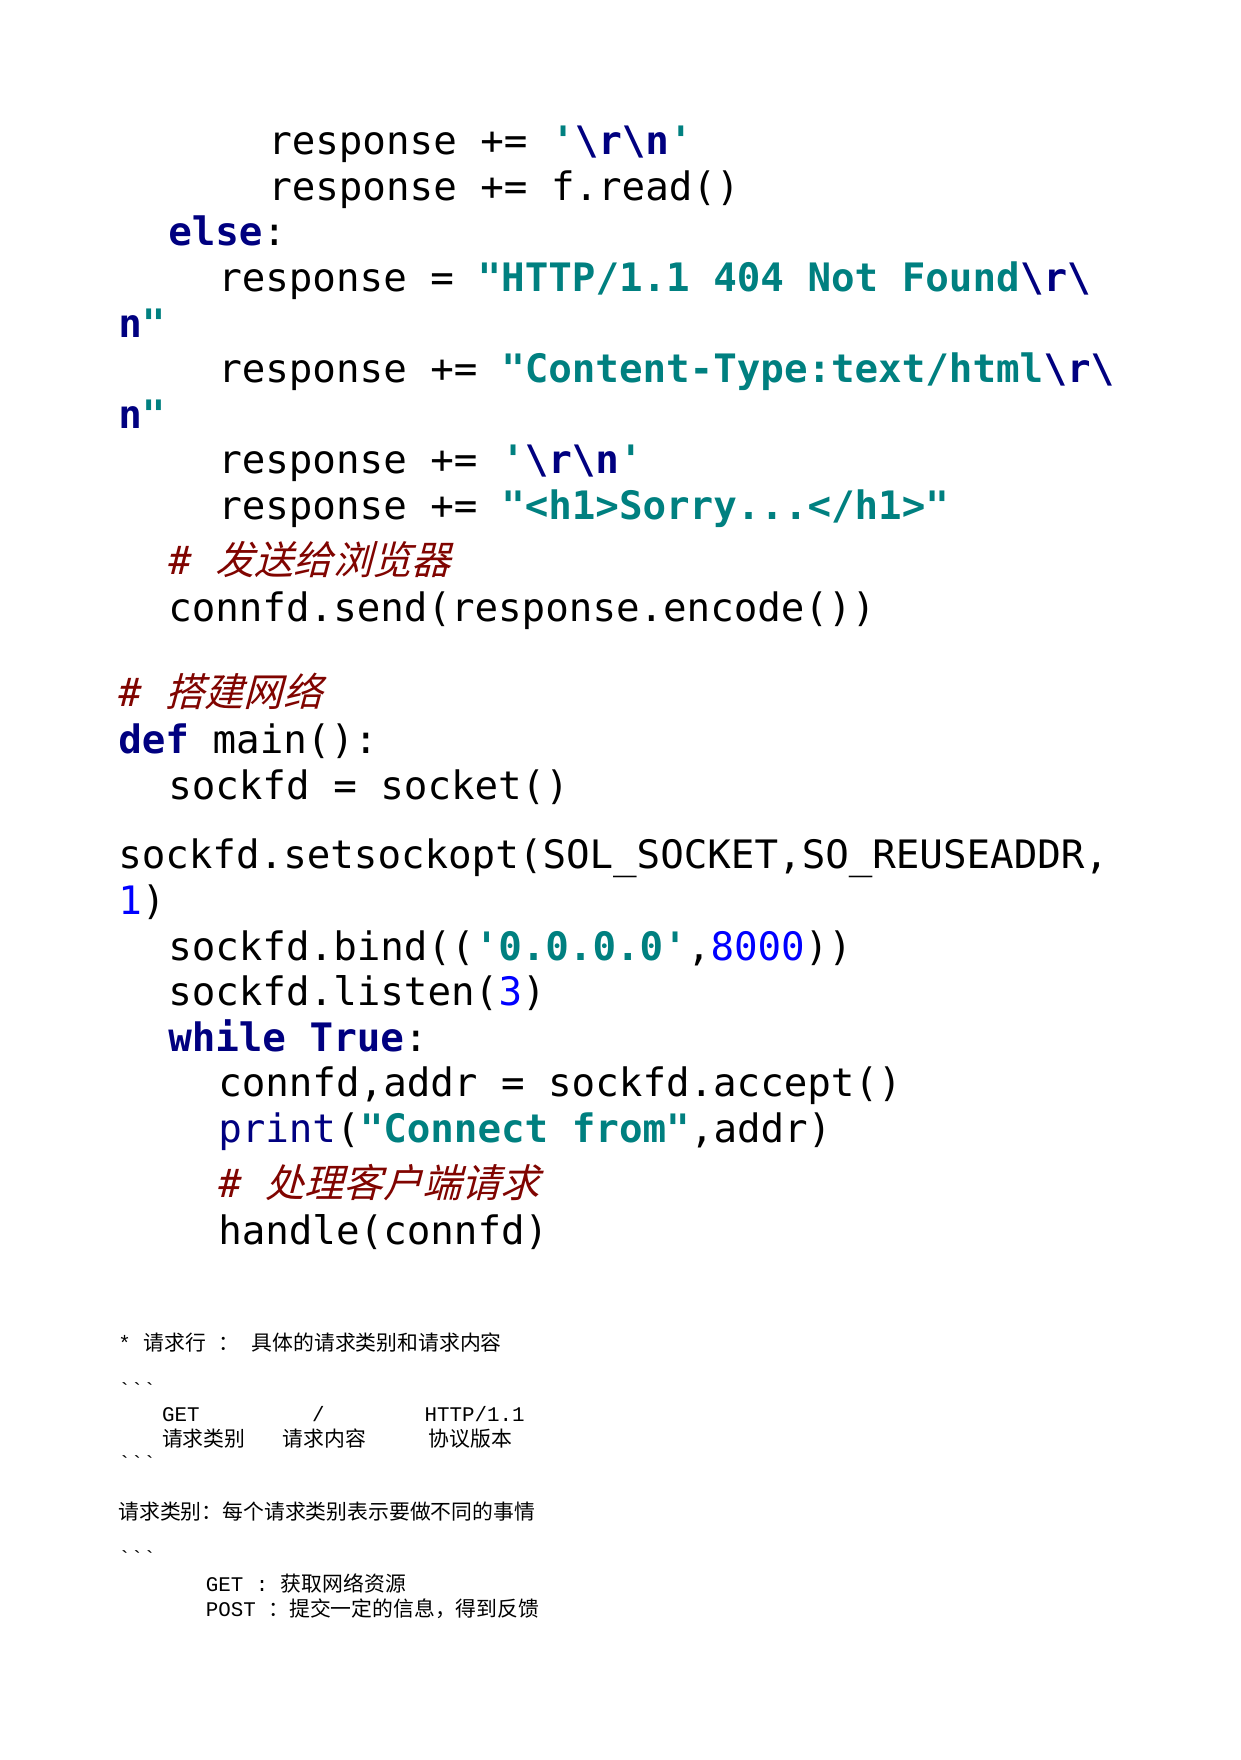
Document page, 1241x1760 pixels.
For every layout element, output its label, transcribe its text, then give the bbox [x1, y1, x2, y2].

text sockfd.bind(('0.0.0.0',8000)) [118, 923, 1122, 969]
text response += '\r\n' [118, 118, 1122, 164]
text else: [118, 209, 1122, 255]
text response += "<h1>Sorry...</h1>" [118, 483, 1122, 529]
text response += '\r\n' [118, 437, 1122, 483]
text # 搭建网络 [118, 661, 1122, 717]
text ``` [118, 1548, 1122, 1572]
text 请求类别 请求内容 协议版本 [118, 1427, 1122, 1453]
text sockfd = socket() [118, 763, 1122, 809]
text POST ：提交一定的信息，得到反馈 [118, 1597, 1122, 1623]
text sockfd.listen(3) [118, 969, 1122, 1015]
text handle(connfd) [118, 1208, 1122, 1254]
text 请求类别：每个请求类别表示要做不同的事情 [118, 1500, 1122, 1524]
text response += f.read() [118, 164, 1122, 209]
text # 处理客户端请求 [118, 1152, 1122, 1208]
text ``` [118, 1453, 1122, 1477]
text def main(): [118, 717, 1122, 763]
text print("Connect from",addr) [118, 1106, 1122, 1152]
text while True: [118, 1015, 1122, 1060]
text GET / HTTP/1.1 [118, 1404, 1122, 1427]
text connfd.send(response.encode()) [118, 586, 1122, 631]
text sockfd.setsockopt(SOL_SOCKET,SO_REUSEADDR,1) [118, 809, 1122, 923]
text response = "HTTP/1.1 404 Not Found\r\n" [118, 255, 1122, 346]
text ``` [118, 1380, 1122, 1404]
text response += "Content-Type:text/html\r\n" [118, 346, 1122, 437]
text # 发送给浏览器 [118, 529, 1122, 586]
text GET : 获取网络资源 [118, 1572, 1122, 1597]
text connfd,addr = sockfd.accept() [118, 1060, 1122, 1106]
text * 请求行 ： 具体的请求类别和请求内容 [118, 1331, 1122, 1356]
